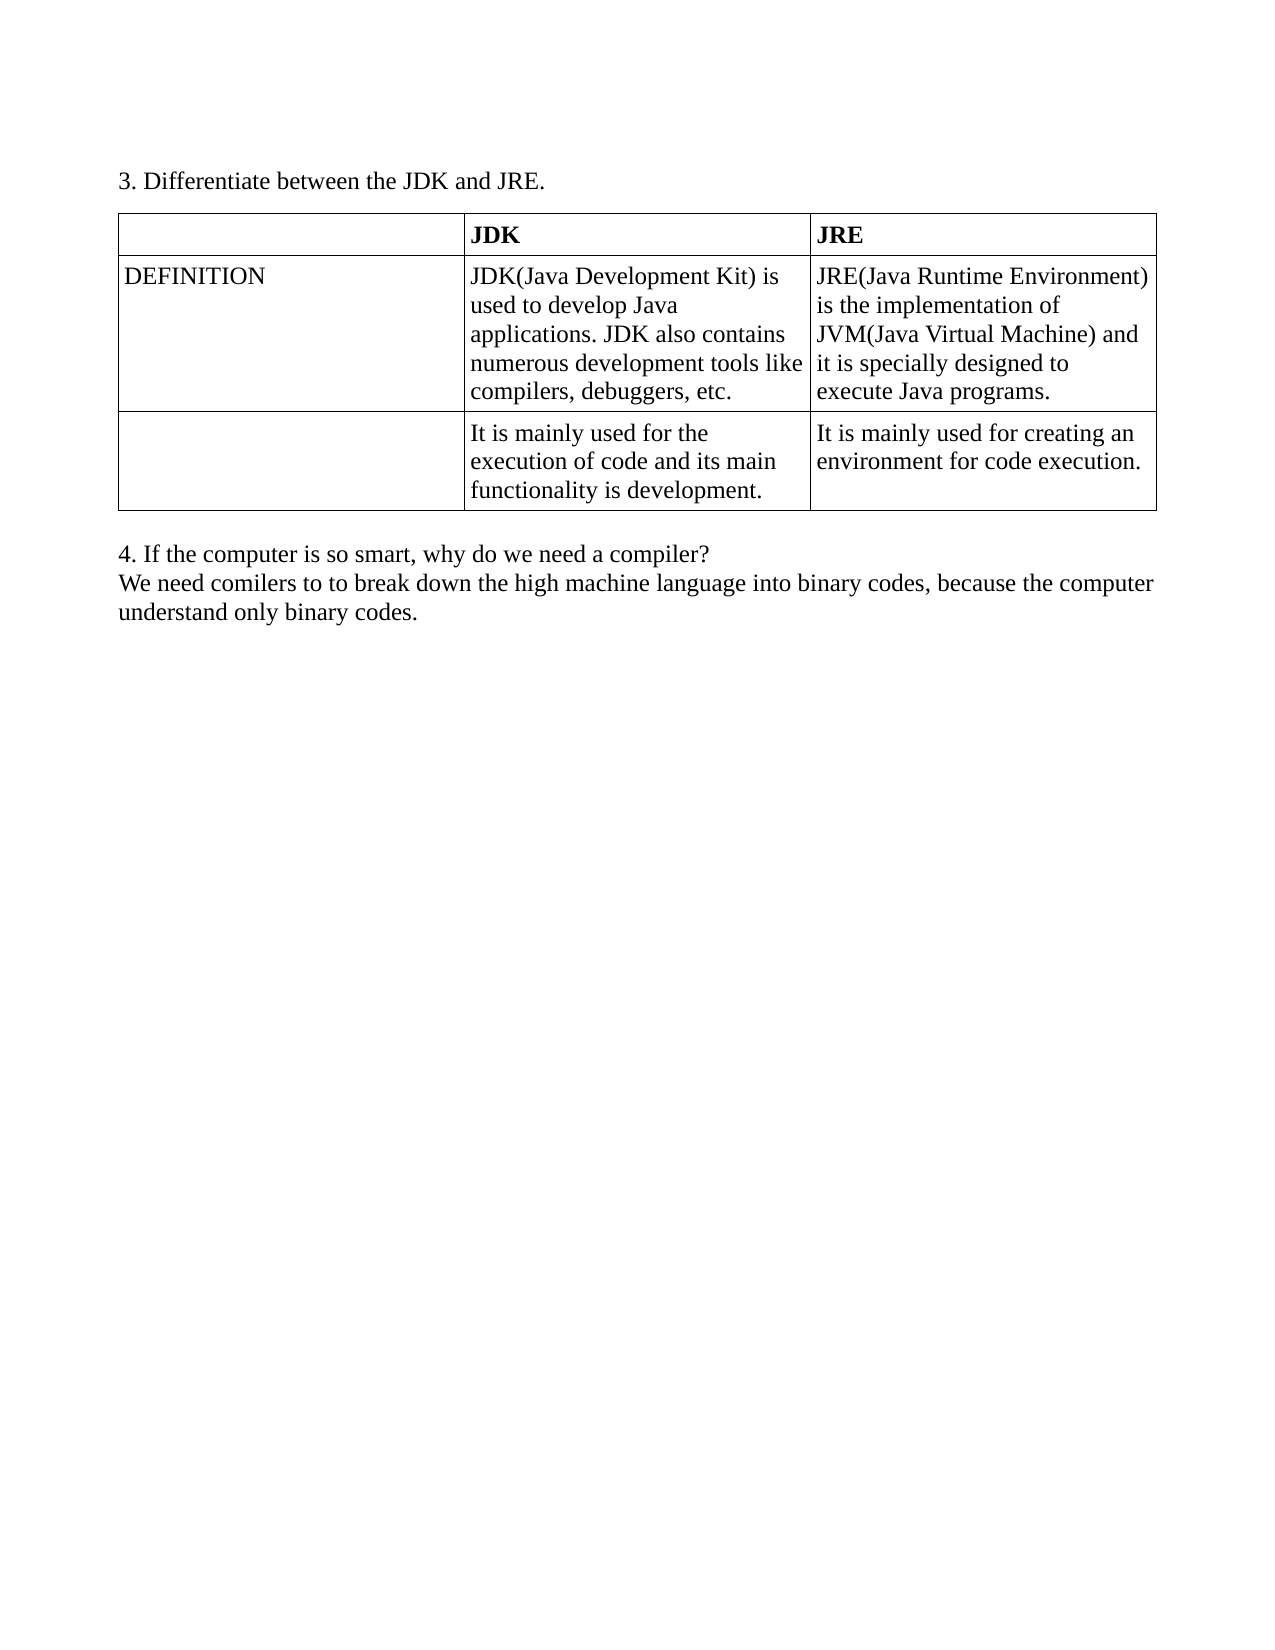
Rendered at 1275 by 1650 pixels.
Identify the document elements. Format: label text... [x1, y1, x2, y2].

table_cell DEFINITION [119, 256, 464, 411]
table_header JRE [811, 214, 1156, 254]
table_cell JRE(Java Runtime Environment) is the implementation of JVM(Java Virtual Machine) and it is specially designed to execute Java programs. [811, 256, 1156, 411]
text We need comilers to to break down the high machine language into binary codes, because the computer understand only binary codes. [118, 568, 1157, 626]
table_cell JDK(Java Development Kit) is used to develop Java applications. JDK also contains numerous development tools like compilers, debuggers, etc. [465, 256, 810, 411]
table_header [119, 214, 464, 254]
table_header JDK [465, 214, 810, 254]
table_cell [119, 412, 464, 509]
table_cell It is mainly used for creating an environment for code execution. [811, 412, 1156, 509]
text 4. If the computer is so smart, why do we need a compiler? [118, 539, 1157, 568]
text 3. Differentiate between the JDK and JRE. [118, 166, 1157, 194]
table_cell It is mainly used for the execution of code and its main functionality is development. [465, 412, 810, 509]
